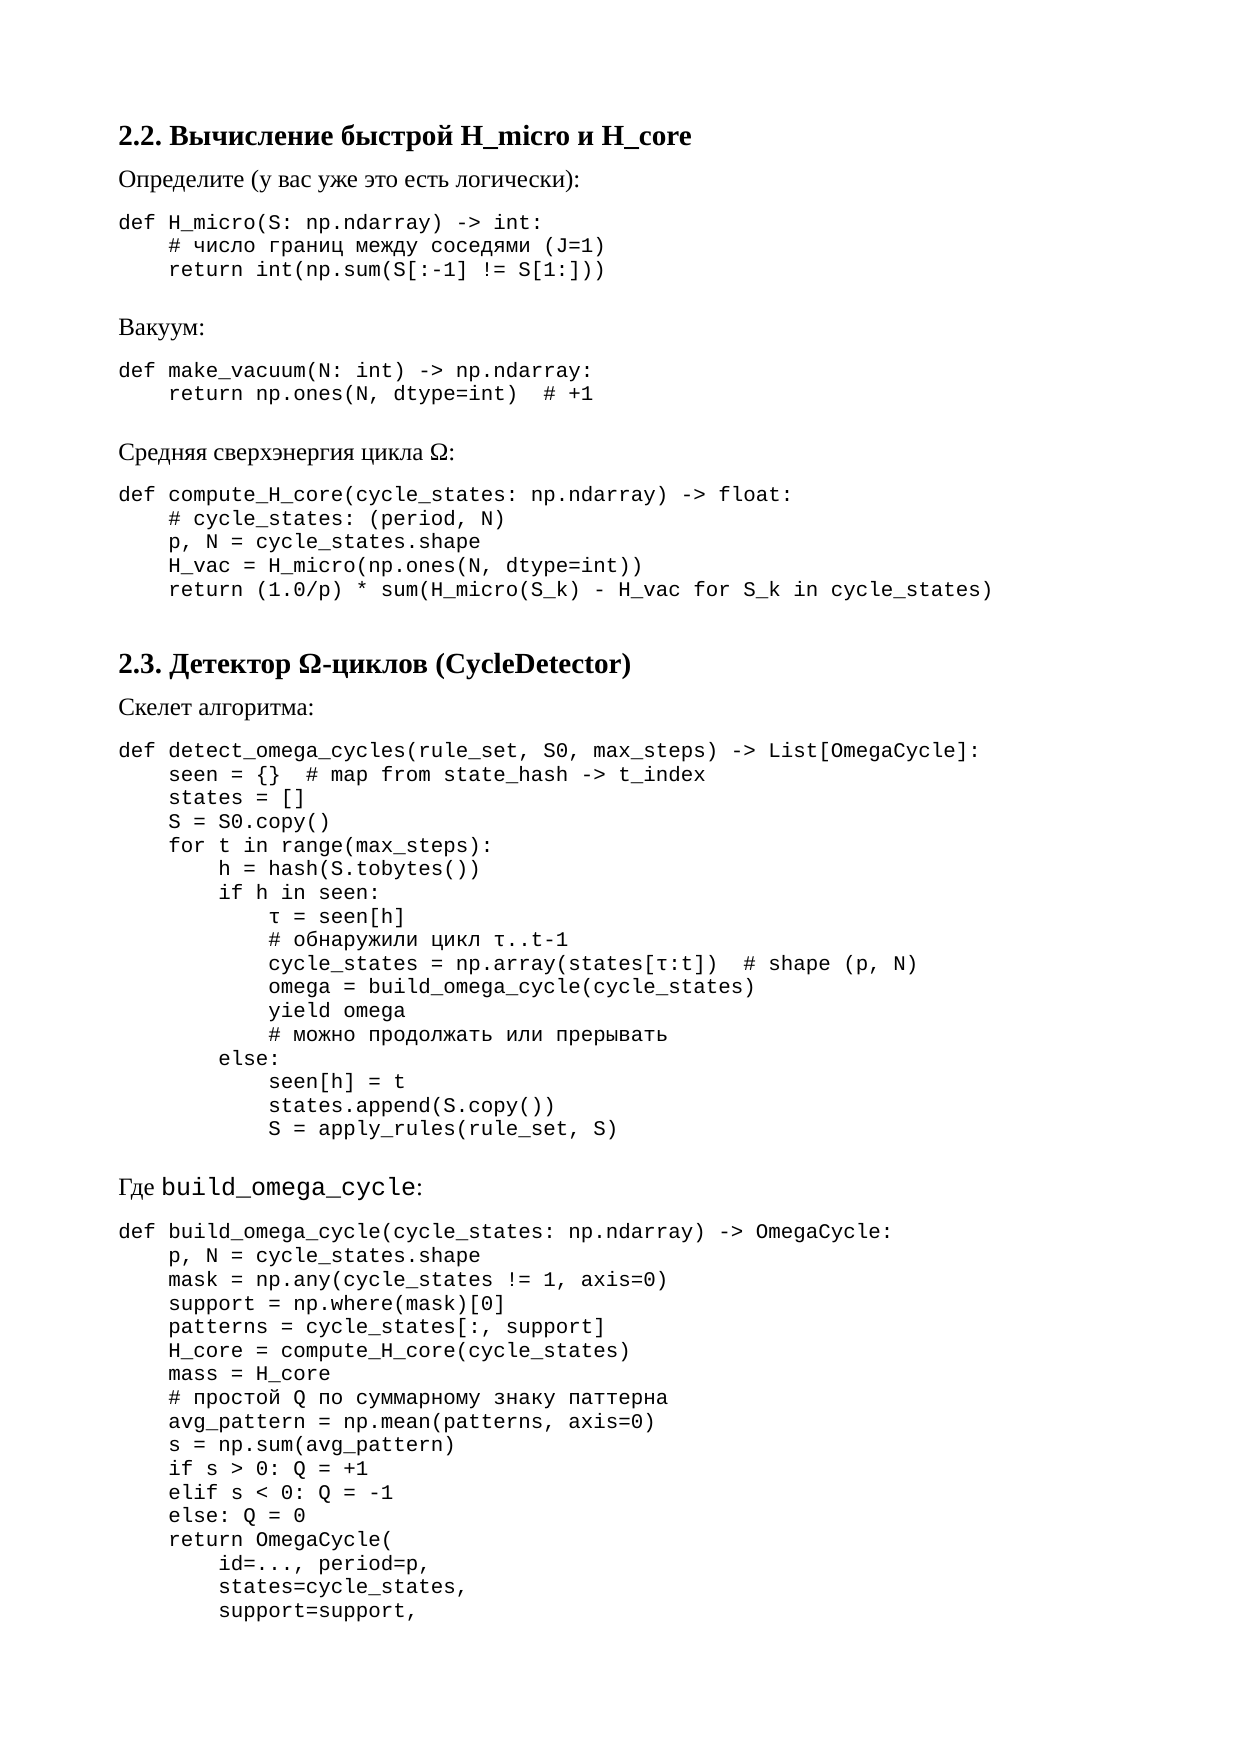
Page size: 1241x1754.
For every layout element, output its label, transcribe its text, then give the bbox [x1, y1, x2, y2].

text yield omega [118, 1000, 1122, 1024]
text seen[h] = t [118, 1071, 1122, 1095]
text states = [] [118, 787, 1122, 811]
text omega = build_omega_cycle(cycle_states) [118, 977, 1122, 1000]
text elif s < 0: Q = -1 [118, 1482, 1122, 1505]
text mass = H_core [118, 1363, 1122, 1387]
text support=support, [118, 1600, 1122, 1623]
text id=..., period=p, [118, 1553, 1122, 1576]
text # cycle_states: (period, N) [118, 508, 1122, 531]
text for t in range(max_steps): [118, 835, 1122, 858]
text def H_micro(S: np.ndarray) -> int: [118, 212, 1122, 235]
text return (1.0/p) * sum(H_micro(S_k) - H_vac for S_k in cycle_states) [118, 579, 1122, 602]
text p, N = cycle_states.shape [118, 531, 1122, 555]
text # простой Q по суммарному знаку паттерна [118, 1387, 1122, 1411]
text if h in seen: [118, 882, 1122, 906]
text s = np.sum(avg_pattern) [118, 1434, 1122, 1458]
text S = apply_rules(rule_set, S) [118, 1118, 1122, 1142]
text # обнаружили цикл τ..t-1 [118, 929, 1122, 953]
text def detect_omega_cycles(rule_set, S0, max_steps) -> List[OmegaCycle]: [118, 740, 1122, 764]
text mask = np.any(cycle_states != 1, axis=0) [118, 1269, 1122, 1292]
text H_vac = H_micro(np.ones(N, dtype=int)) [118, 555, 1122, 579]
text # можно продолжать или прерывать [118, 1024, 1122, 1047]
text H_core = compute_H_core(cycle_states) [118, 1340, 1122, 1363]
text # число границ между соседями (J=1) [118, 235, 1122, 259]
text cycle_states = np.array(states[τ:t]) # shape (p, N) [118, 953, 1122, 977]
text return OmegaCycle( [118, 1529, 1122, 1553]
text Средняя сверхэнергия цикла Ω: [118, 437, 1122, 465]
text τ = seen[h] [118, 906, 1122, 929]
text states.append(S.copy()) [118, 1095, 1122, 1118]
text Скелет алгоритма: [118, 692, 1122, 721]
text Где build_omega_cycle: [118, 1172, 1122, 1202]
text def make_vacuum(N: int) -> np.ndarray: [118, 360, 1122, 383]
text return int(np.sum(S[:-1] != S[1:])) [118, 259, 1122, 283]
text S = S0.copy() [118, 811, 1122, 835]
text avg_pattern = np.mean(patterns, axis=0) [118, 1411, 1122, 1434]
text return np.ones(N, dtype=int) # +1 [118, 383, 1122, 407]
text Определите (у вас уже это есть логически): [118, 164, 1122, 193]
text p, N = cycle_states.shape [118, 1245, 1122, 1269]
text else: Q = 0 [118, 1505, 1122, 1529]
text if s > 0: Q = +1 [118, 1458, 1122, 1482]
text def build_omega_cycle(cycle_states: np.ndarray) -> OmegaCycle: [118, 1222, 1122, 1245]
text patterns = cycle_states[:, support] [118, 1316, 1122, 1340]
subtitle 2.3. Детектор Ω‑циклов (CycleDetector) [118, 646, 1122, 680]
text support = np.where(mask)[0] [118, 1292, 1122, 1316]
subtitle 2.2. Вычисление быстрой H_micro и H_core [118, 118, 1122, 152]
text states=cycle_states, [118, 1576, 1122, 1600]
text Вакуум: [118, 312, 1122, 341]
text def compute_H_core(cycle_states: np.ndarray) -> float: [118, 484, 1122, 508]
text seen = {} # map from state_hash -> t_index [118, 764, 1122, 787]
text h = hash(S.tobytes()) [118, 858, 1122, 882]
text else: [118, 1047, 1122, 1071]
